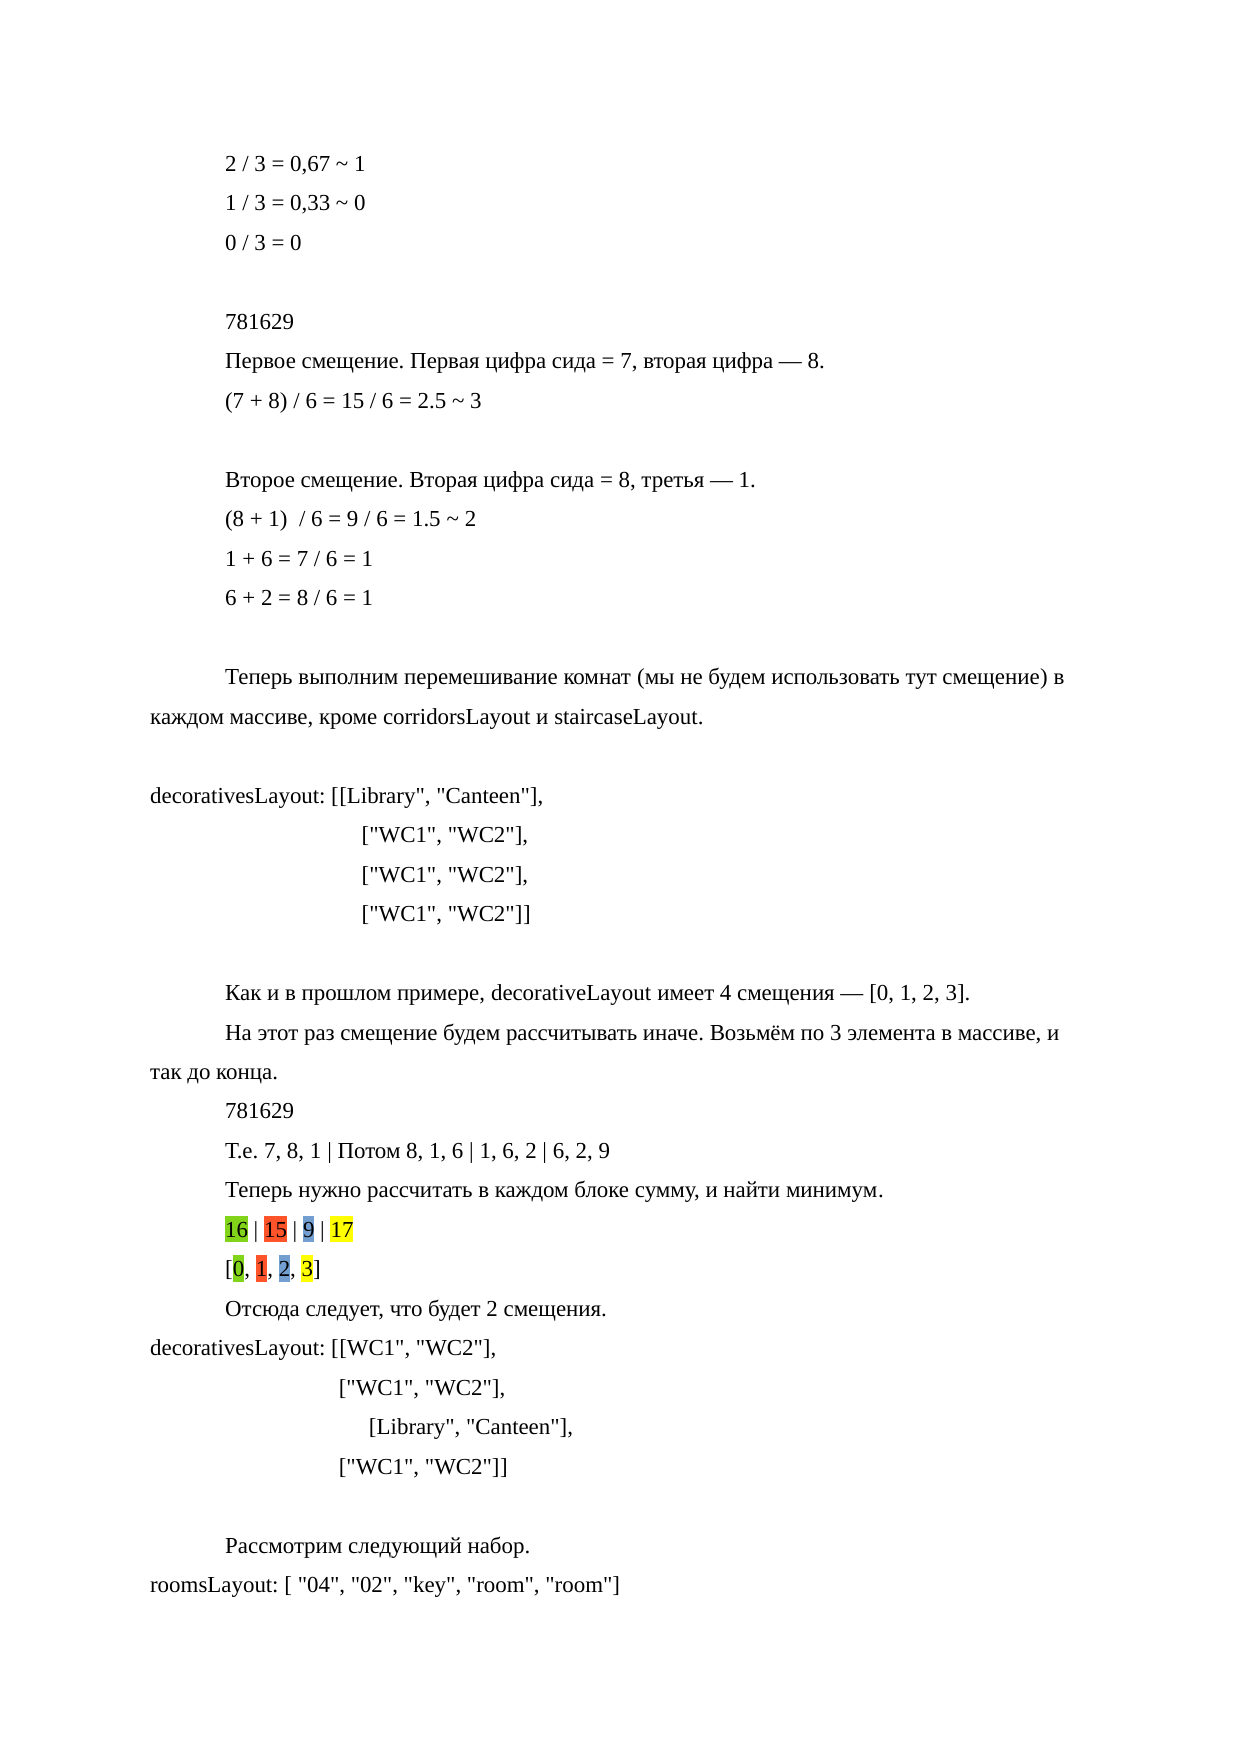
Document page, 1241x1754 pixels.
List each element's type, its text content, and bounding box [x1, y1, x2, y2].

text 16 | 15 | 9 | 17 [150, 1216, 1090, 1242]
text 1 / 3 = 0,33 ~ 0 [150, 189, 1090, 216]
text ["WC1", "WC2"], [150, 821, 1090, 847]
text Рассмотрим следующий набор. [150, 1532, 1090, 1558]
text ["WC1", "WC2"], [150, 861, 1090, 887]
text ["WC1", "WC2"]] [150, 900, 1090, 926]
text Т.е. 7, 8, 1 | Потом 8, 1, 6 | 1, 6, 2 | 6, 2, 9 [150, 1137, 1090, 1163]
text Второе смещение. Вторая цифра сида = 8, третья — 1. [150, 466, 1090, 492]
text Отсюда следует, что будет 2 смещения. [150, 1295, 1090, 1321]
text 0 / 3 = 0 [150, 229, 1090, 255]
text Теперь нужно рассчитать в каждом блоке сумму, и найти минимум. [150, 1176, 1090, 1203]
text 781629 [150, 1097, 1090, 1124]
text ["WC1", "WC2"]] [150, 1453, 1090, 1479]
text ["WC1", "WC2"], [150, 1374, 1090, 1400]
text roomsLayout: [ "04", "02", "key", "room", "room"] [150, 1571, 1090, 1598]
text Теперь выполним перемешивание комнат (мы не будем использовать тут смещение) в каждом массиве, кроме corridorsLayout и staircaseLayout. [150, 663, 1090, 729]
text 2 / 3 = 0,67 ~ 1 [150, 150, 1090, 176]
text 6 + 2 = 8 / 6 = 1 [150, 584, 1090, 611]
text [0, 1, 2, 3] [150, 1255, 1090, 1282]
text decorativesLayout: [[WC1", "WC2"], [150, 1334, 1090, 1361]
text Как и в прошлом примере, decorativeLayout имеет 4 смещения — [0, 1, 2, 3]. [150, 979, 1090, 1005]
text На этот раз смещение будем рассчитывать иначе. Возьмём по 3 элемента в массиве, и так до конца. [150, 1018, 1090, 1084]
text Первое смещение. Первая цифра сида = 7, вторая цифра — 8. [150, 347, 1090, 374]
text (8 + 1) / 6 = 9 / 6 = 1.5 ~ 2 [150, 505, 1090, 532]
text [Library", "Canteen"], [150, 1413, 1090, 1440]
text (7 + 8) / 6 = 15 / 6 = 2.5 ~ 3 [150, 387, 1090, 413]
text 781629 [150, 308, 1090, 334]
text 1 + 6 = 7 / 6 = 1 [150, 545, 1090, 571]
text decorativesLayout: [[Library", "Canteen"], [150, 782, 1090, 808]
